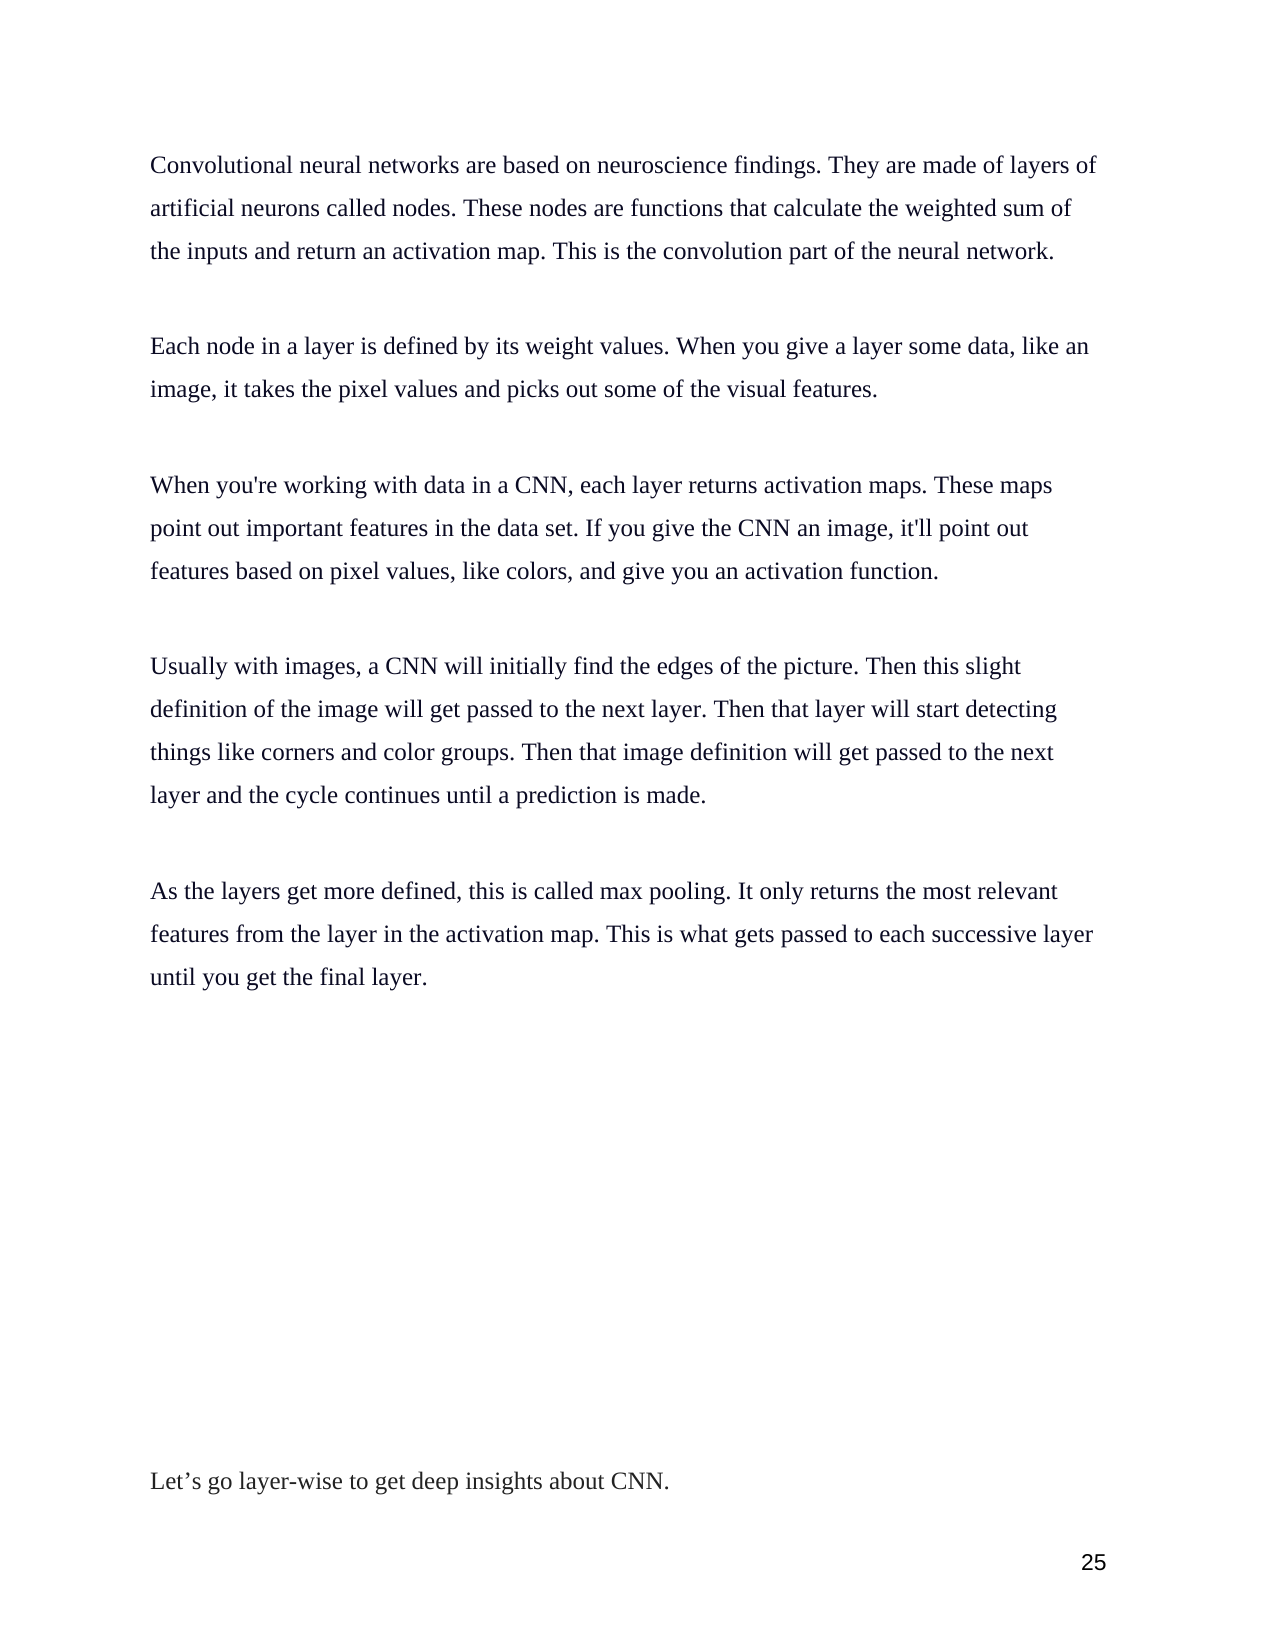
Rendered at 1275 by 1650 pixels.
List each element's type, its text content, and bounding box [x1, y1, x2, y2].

text Convolutional neural networks are based on neuroscience findings. They are made of layers of artificial neurons called nodes. These nodes are functions that calculate the weighted sum of the inputs and return an activation map. This is the convolution part of the neural network. [150, 150, 1106, 265]
text As the layers get more defined, this is called max pooling. It only returns the most relevant features from the layer in the activation map. This is what gets passed to each successive layer until you get the final layer. [150, 876, 1106, 991]
text Let’s go layer-wise to get deep insights about CNN. [150, 1466, 1116, 1495]
text Usually with images, a CNN will initially find the edges of the picture. Then this slight definition of the image will get passed to the next layer. Then that layer will start detecting things like corners and color groups. Then that image definition will get passed to the next layer and the cycle continues until a prediction is made. [150, 651, 1106, 809]
text When you're working with data in a CNN, each layer returns activation maps. These maps point out important features in the data set. If you give the CNN an image, it'll point out features based on pixel values, like colors, and give you an activation function. [150, 470, 1106, 585]
text Each node in a layer is defined by its weight values. When you give a layer some data, like an image, it takes the pixel values and picks out some of the visual features. [150, 331, 1106, 403]
